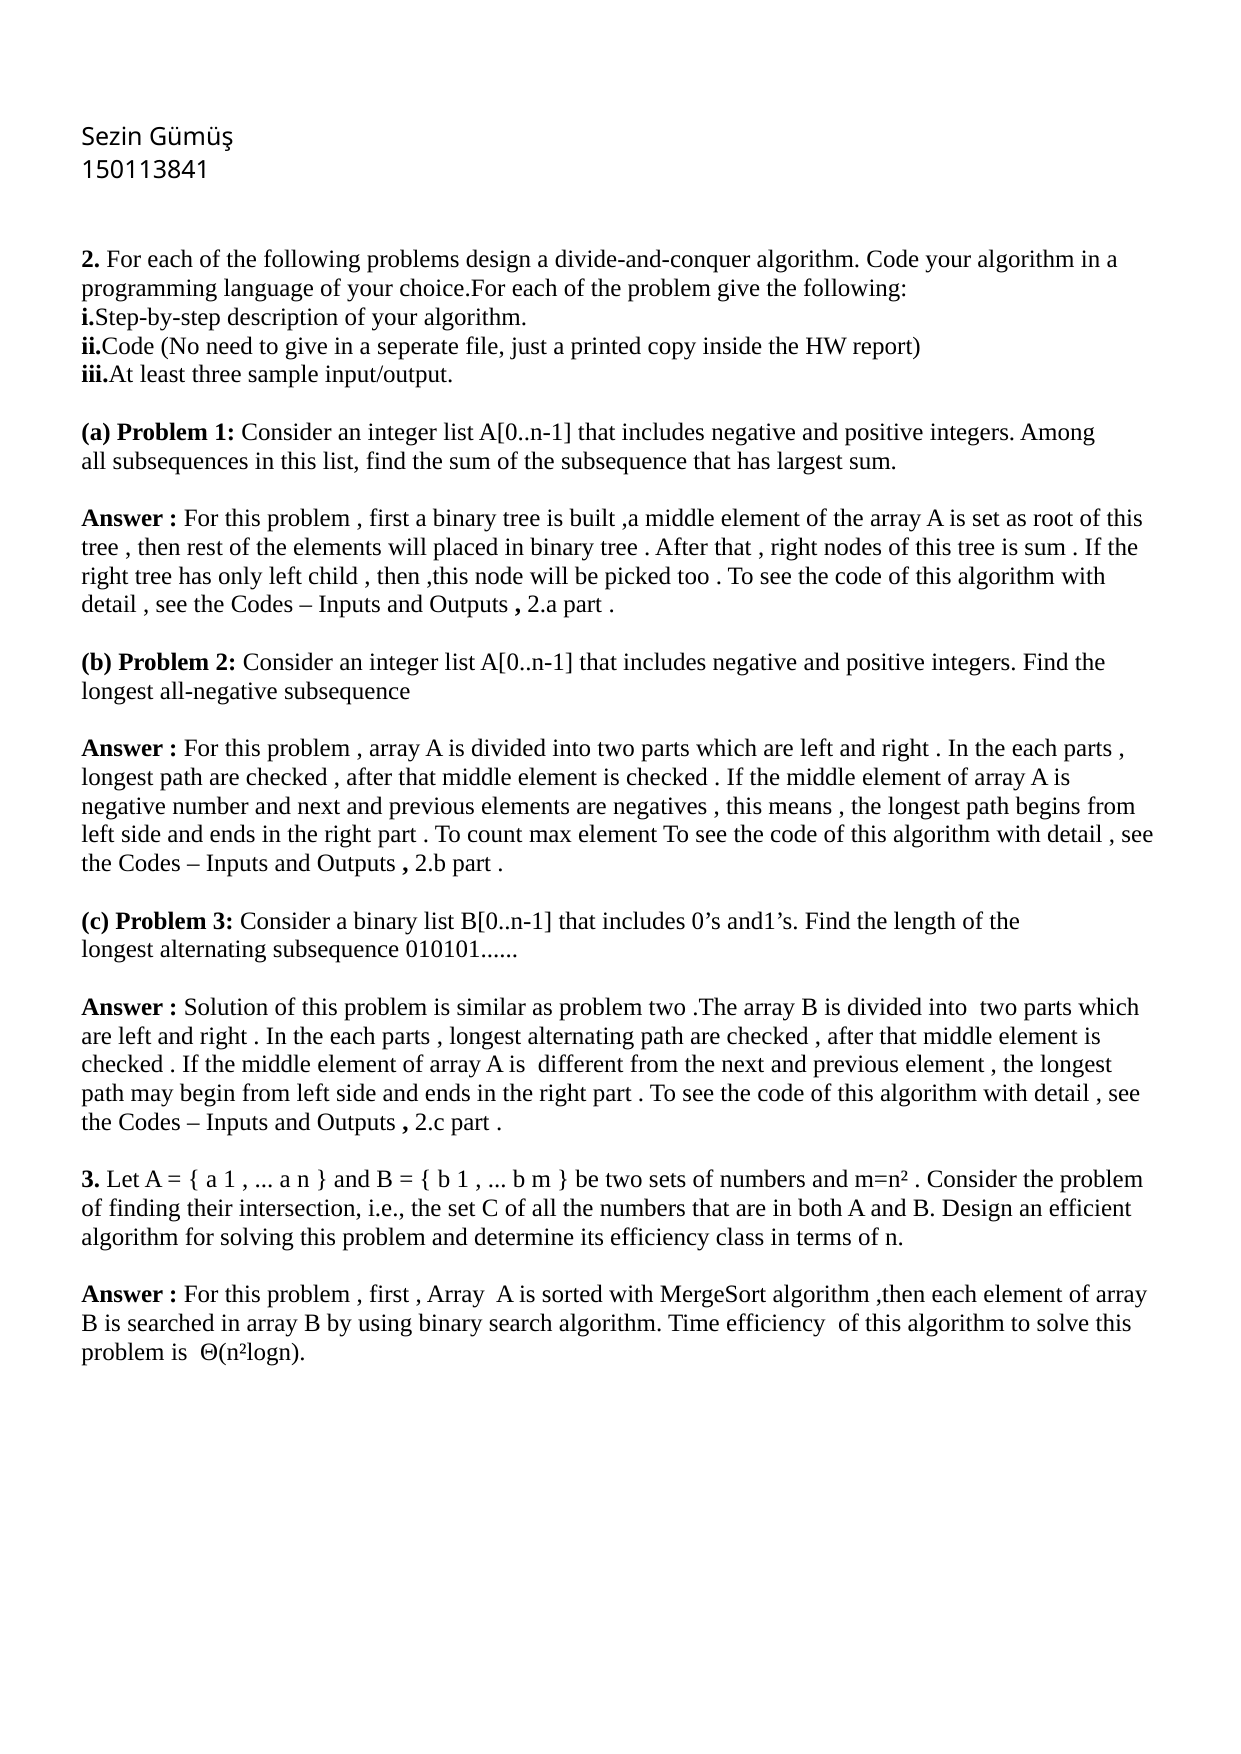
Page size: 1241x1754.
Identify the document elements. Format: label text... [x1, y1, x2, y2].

text i.Step-by-step description of your algorithm. [81, 302, 1159, 331]
text ii.Code (No need to give in a seperate file, just a printed copy inside the HW report) [81, 331, 1159, 359]
text of finding their intersection, i.e., the set C of all the numbers that are in both A and B. Design an efficient algorithm for solving this problem and determine its efficiency class in terms of n. [81, 1193, 1159, 1251]
text (c) Problem 3: Consider a binary list B[0..n-1] that includes 0’s and1’s. Find the length of the [81, 906, 1159, 934]
text Answer : Solution of this problem is similar as problem two .The array B is divided into two parts which are left and right . In the each parts , longest alternating path are checked , after that middle element is checked . If the middle element of array A is different from the next and previous element , the longest path may begin from left side and ends in the right part . To see the code of this algorithm with detail , see the Codes – Inputs and Outputs , 2.c part . [81, 992, 1159, 1136]
text (a) Problem 1: Consider an integer list A[0..n-1] that includes negative and positive integers. Among [81, 417, 1159, 446]
text Answer : For this problem , first , Array A is sorted with MergeSort algorithm ,then each element of array B is searched in array B by using binary search algorithm. Time efficiency of this algorithm to solve this problem is Θ(n²logn). [81, 1279, 1159, 1366]
text all subsequences in this list, find the sum of the subsequence that has largest sum. [81, 446, 1159, 474]
text 2. For each of the following problems design a divide-and-conquer algorithm. Code your algorithm in a programming language of your choice.For each of the problem give the following: [81, 244, 1159, 302]
text 3. Let A = { a 1 , ... a n } and B = { b 1 , ... b m } be two sets of numbers and m=n² . Consider the problem [81, 1164, 1159, 1193]
text iii.At least three sample input/output. [81, 359, 1159, 388]
text (b) Problem 2: Consider an integer list A[0..n-1] that includes negative and positive integers. Find the longest all-negative subsequence [81, 647, 1159, 704]
text Answer : For this problem , array A is divided into two parts which are left and right . In the each parts , longest path are checked , after that middle element is checked . If the middle element of array A is negative number and next and previous elements are negatives , this means , the longest path begins from left side and ends in the right part . To count max element To see the code of this algorithm with detail , see the Codes – Inputs and Outputs , 2.b part . [81, 733, 1159, 877]
text longest alternating subsequence 010101...... [81, 934, 1159, 963]
text Answer : For this problem , first a binary tree is built ,a middle element of the array A is set as root of this tree , then rest of the elements will placed in binary tree . After that , right nodes of this tree is sum . If the right tree has only left child , then ,this node will be picked too . To see the code of this algorithm with detail , see the Codes – Inputs and Outputs , 2.a part . [81, 503, 1159, 618]
